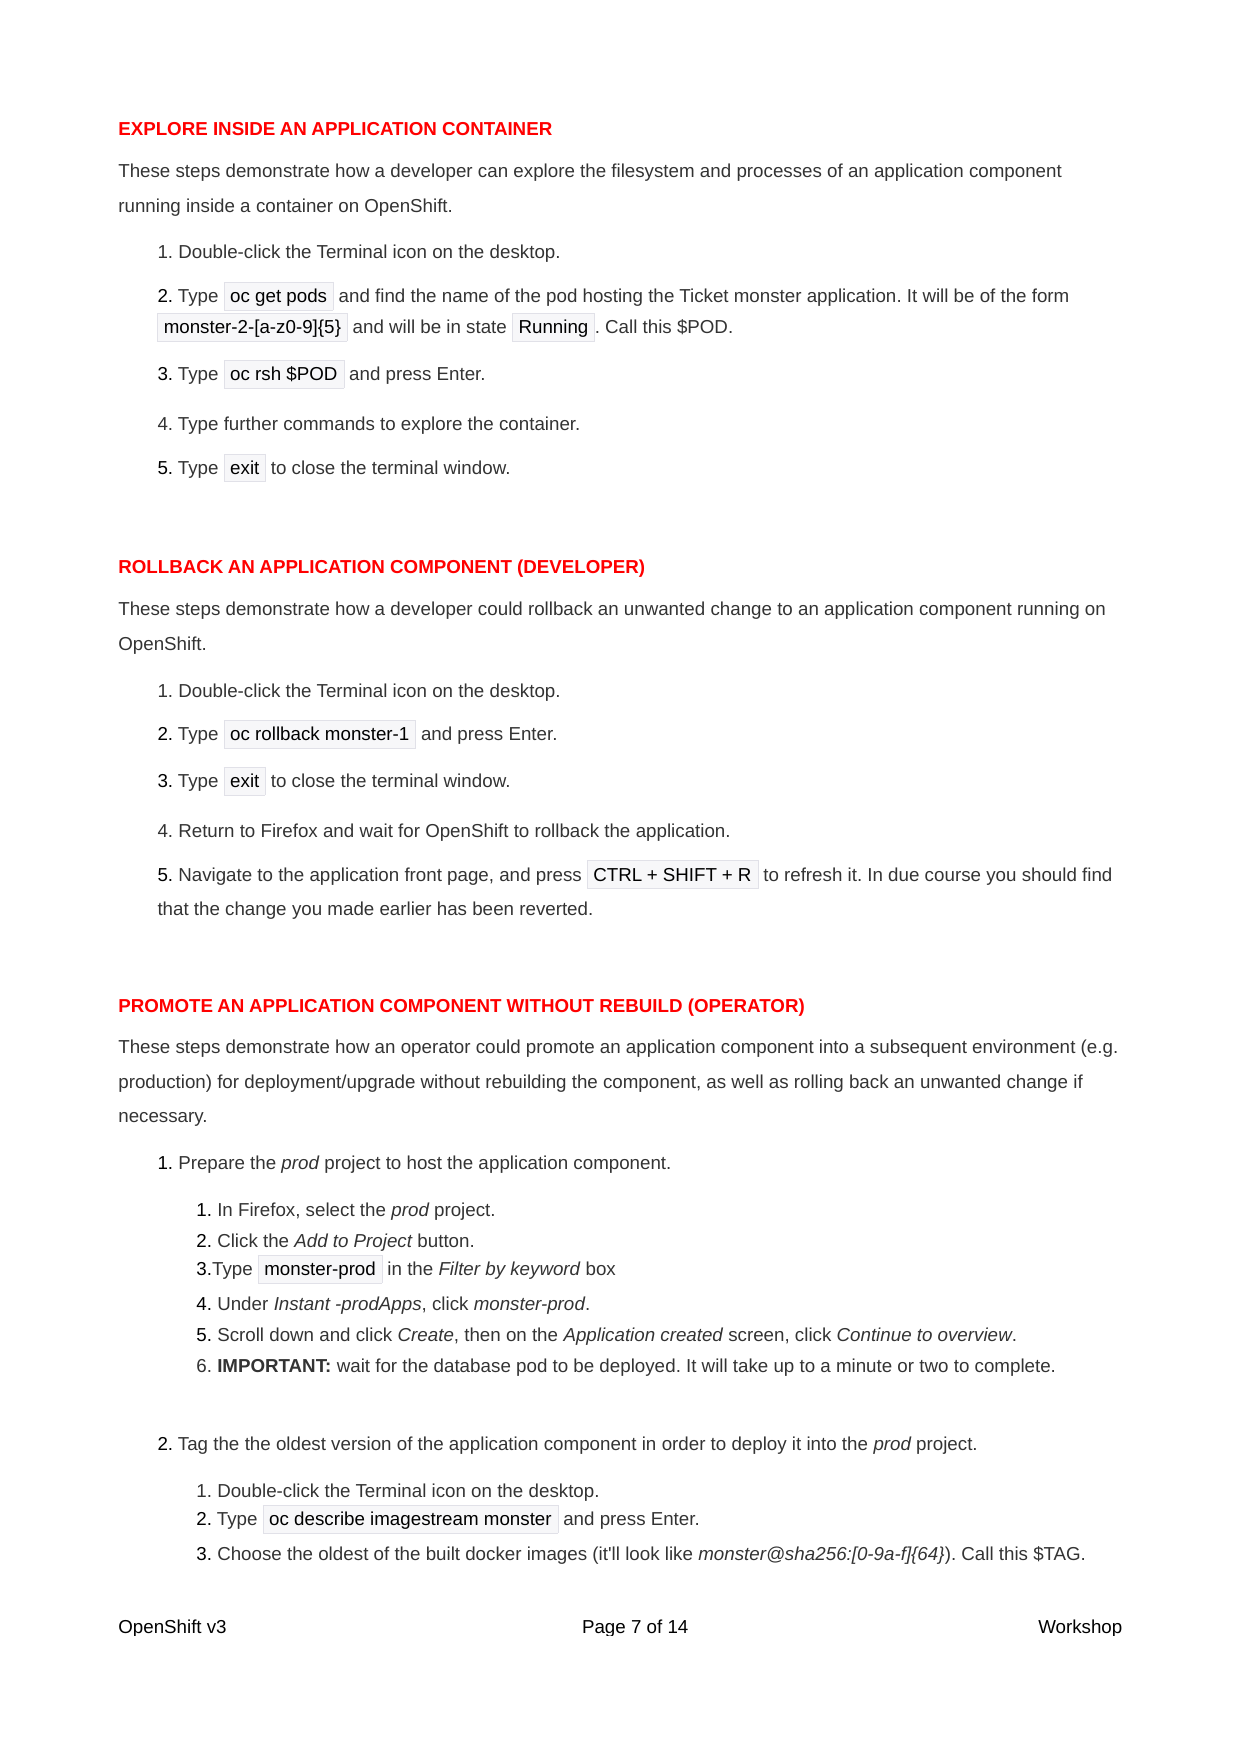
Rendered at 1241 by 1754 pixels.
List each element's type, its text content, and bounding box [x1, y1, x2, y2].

list Type monster-prod in the Filter by keyword box [118, 1252, 1122, 1283]
text Explore inside an application container [118, 118, 1122, 140]
list Type oc rsh $POD and press Enter. [118, 357, 1122, 388]
list Prepare the prod project to host the application component. [118, 1142, 1122, 1173]
list Double-click the Terminal icon on the desktop. [118, 670, 1122, 701]
list Under Instant -prodApps, click monster-prod. [118, 1283, 1122, 1314]
list Double-click the Terminal icon on the desktop. [118, 1470, 1122, 1502]
list Double-click the Terminal icon on the desktop. [118, 232, 1122, 263]
list Return to Firefox and wait for OpenShift to rollback the application. [118, 810, 1122, 842]
text These steps demonstrate how a developer can explore the filesystem and processes of an application component running inside a container on OpenShift. [118, 147, 1122, 216]
list Type oc get pods and find the name of the pod hosting the Ticket monster application. It will be of the form monster-2-[a-z0-9]{5} and will be in state Running. Call this $POD. [118, 278, 1122, 341]
list IMPORTANT: wait for the database pod to be deployed. It will take up to a minute or two to complete. [118, 1345, 1122, 1377]
list Type oc rollback monster-1 and press Enter. [118, 717, 1122, 748]
text These steps demonstrate how a developer could rollback an unwanted change to an application component running on OpenShift. [118, 585, 1122, 654]
list Type oc describe imagestream monster and press Enter. [118, 1502, 1122, 1533]
list Choose the oldest of the built docker images (it'll look like monster@sha256:[0-9a-f]{64}). Call this $TAG. [118, 1533, 1122, 1564]
list Tag the the oldest version of the application component in order to deploy it into the prod project. [118, 1423, 1122, 1455]
list Type further commands to explore the container. [118, 403, 1122, 435]
text Promote an application component without rebuild (operator) [118, 994, 1122, 1016]
list Type exit to close the terminal window. [118, 763, 1122, 795]
list Navigate to the application front page, and press CTRL + SHIFT + R to refresh it. In due course you should find that the change you made earlier has been reverted. [118, 857, 1122, 920]
list Type exit to close the terminal window. [118, 450, 1122, 482]
list In Firefox, select the prod project. [118, 1189, 1122, 1220]
text These steps demonstrate how an operator could promote an application component into a subsequent environment (e.g. production) for deployment/upgrade without rebuilding the component, as well as rolling back an unwanted change if necessary. [118, 1023, 1122, 1127]
list Click the Add to Project button. [118, 1220, 1122, 1252]
text Rollback an application component (developer) [118, 556, 1122, 578]
list Scroll down and click Create, then on the Application created screen, click Continue to overview. [118, 1314, 1122, 1345]
